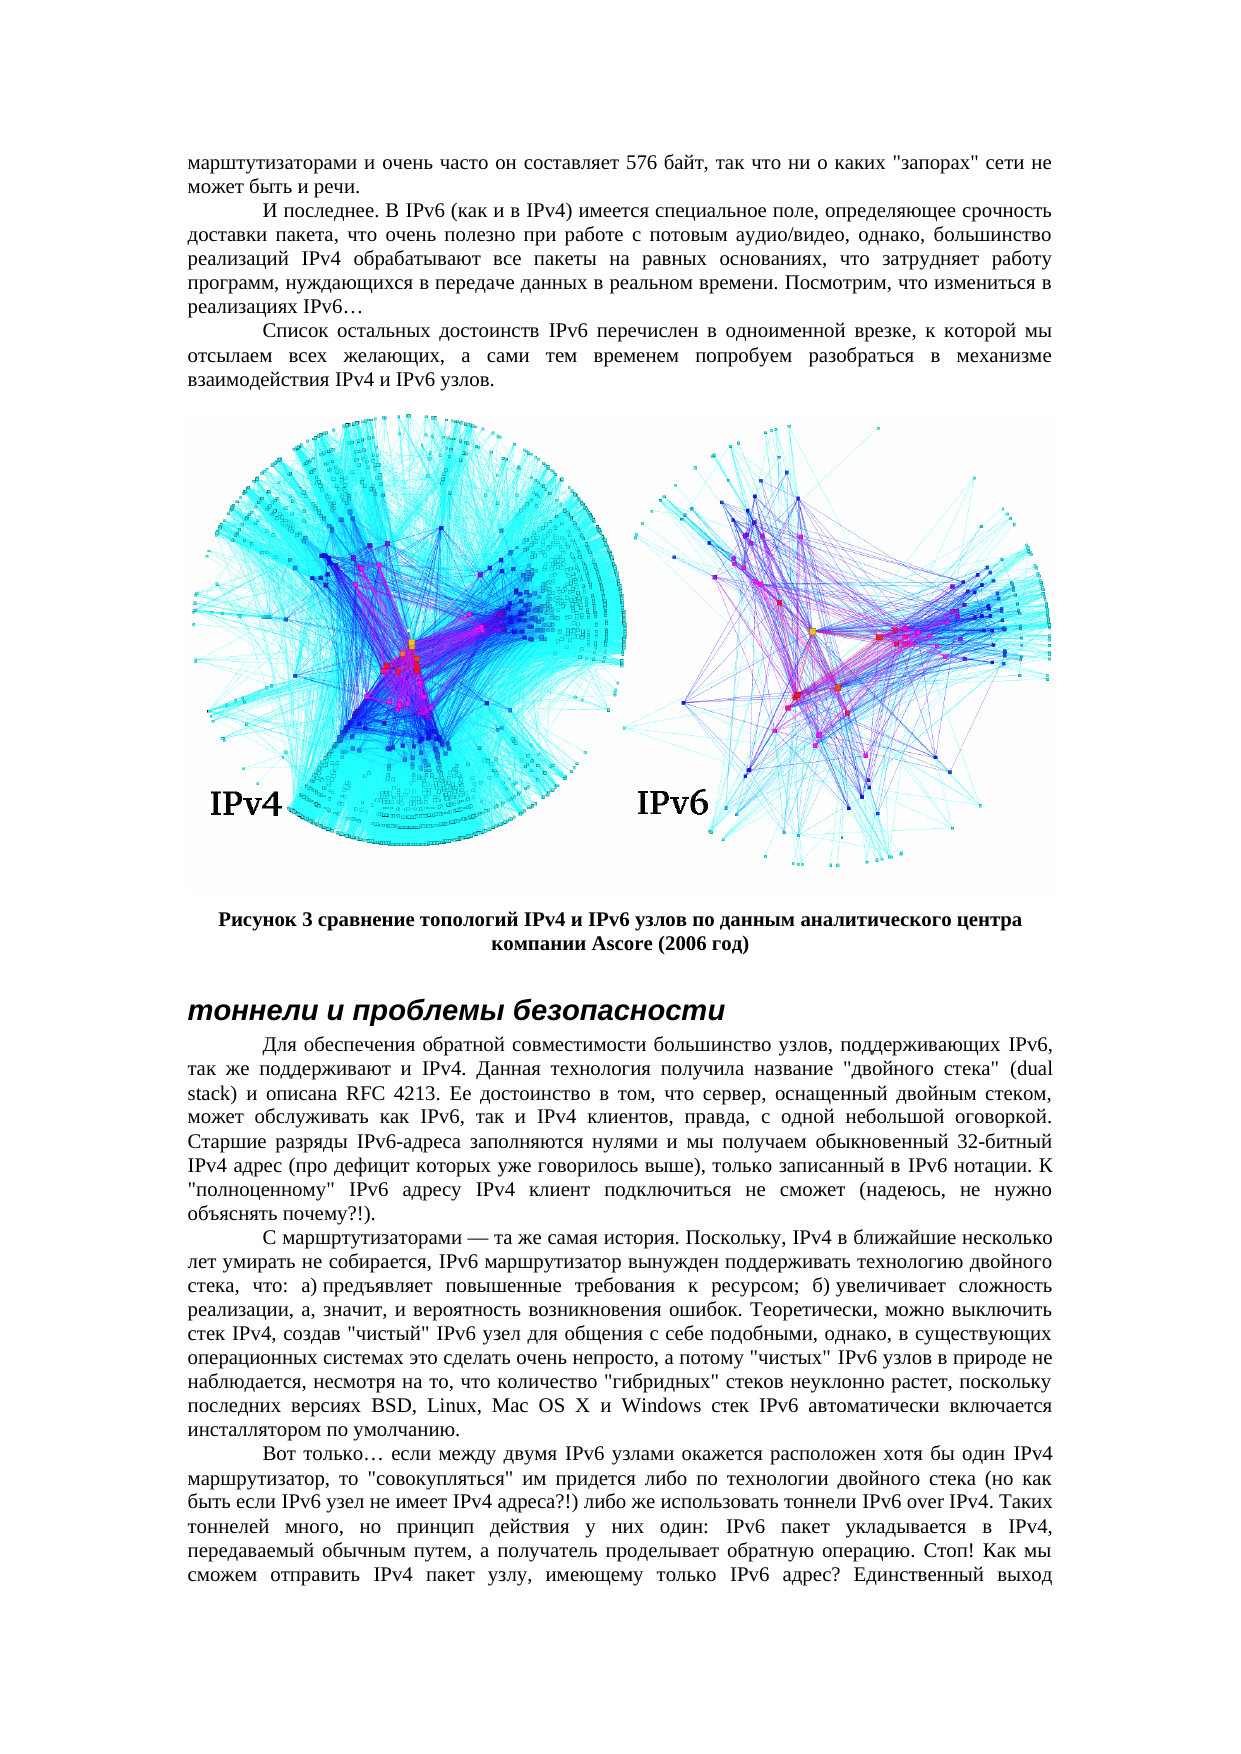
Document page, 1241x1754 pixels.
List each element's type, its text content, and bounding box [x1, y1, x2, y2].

text Для обеспечения обратной совместимости большинство узлов, поддерживающих IPv6, так же поддерживают и IPv4. Данная технология получила название "двойного стека" (dual stack) и описана RFC 4213. Ее достоинство в том, что сервер, оснащенный двойным стеком, может обслуживать как IPv6, так и IPv4 клиентов, правда, с одной небольшой оговоркой. Старшие разряды IPv6-адреса заполняются нулями и мы получаем обыкновенный 32-битный IPv4 адрес (про дефицит которых уже говорилось выше), только записанный в IPv6 нотации. К "полноценному" IPv6 адресу IPv4 клиент подключиться не сможет (надеюсь, не нужно объяснять почему?!). [187, 1032, 1053, 1225]
picture [188, 414, 1052, 895]
text Вот только… если между двумя IPv6 узлами окажется расположен хотя бы один IPv4 маршрутизатор, то "совокупляться" им придется либо по технологии двойного стека (но как быть если IPv6 узел не имеет IPv4 адреса?!) либо же использовать тоннели IPv6 over IPv4. Таких тоннелей много, но принцип действия у них один: IPv6 пакет укладывается в IPv4, передаваемый обычным путем, а получатель проделывает обратную операцию. Стоп! Как мы сможем отправить IPv4 пакет узлу, имеющему только IPv6 адрес? Единственный выход [187, 1441, 1053, 1586]
text Рисунок 3 сравнение топологий IPv4 и IPv6 узлов по данным аналитического центра компании Ascore (2006 год) [187, 907, 1053, 955]
subtitle тоннели и проблемы безопасности [187, 992, 1053, 1026]
text марштутизаторами и очень часто он составляет 576 байт, так что ни о каких "запорах" сети не может быть и речи. [187, 150, 1053, 198]
text И последнее. В IPv6 (как и в IPv4) имеется специальное поле, определяющее срочность доставки пакета, что очень полезно при работе с потовым аудио/видео, однако, большинство реализаций IPv4 обрабатывают все пакеты на равных основаниях, что затрудняет работу программ, нуждающихся в передаче данных в реальном времени. Посмотрим, что измениться в реализациях IPv6… [187, 198, 1053, 318]
text Список остальных достоинств IPv6 перечислен в одноименной врезке, к которой мы отсылаем всех желающих, а сами тем временем попробуем разобраться в механизме взаимодействия IPv4 и IPv6 узлов. [187, 318, 1053, 391]
text С маршртутизаторами — та же самая история. Поскольку, IPv4 в ближайшие несколько лет умирать не собирается, IPv6 маршрутизатор вынужден поддерживать технологию двойного стека, что: а) предъявляет повышенные требования к ресурсом; б) увеличивает сложность реализации, а, значит, и вероятность возникновения ошибок. Теоретически, можно выключить стек IPv4, создав "чистый" IPv6 узел для общения с себе подобными, однако, в существующих операционных системах это сделать очень непросто, а потому "чистых" IPv6 узлов в природе не наблюдается, несмотря на то, что количество "гибридных" стеков неуклонно растет, поскольку последних версиях BSD, Linux, Mac OS X и Windows стек IPv6 автоматически включается инсталлятором по умолчанию. [187, 1225, 1053, 1441]
